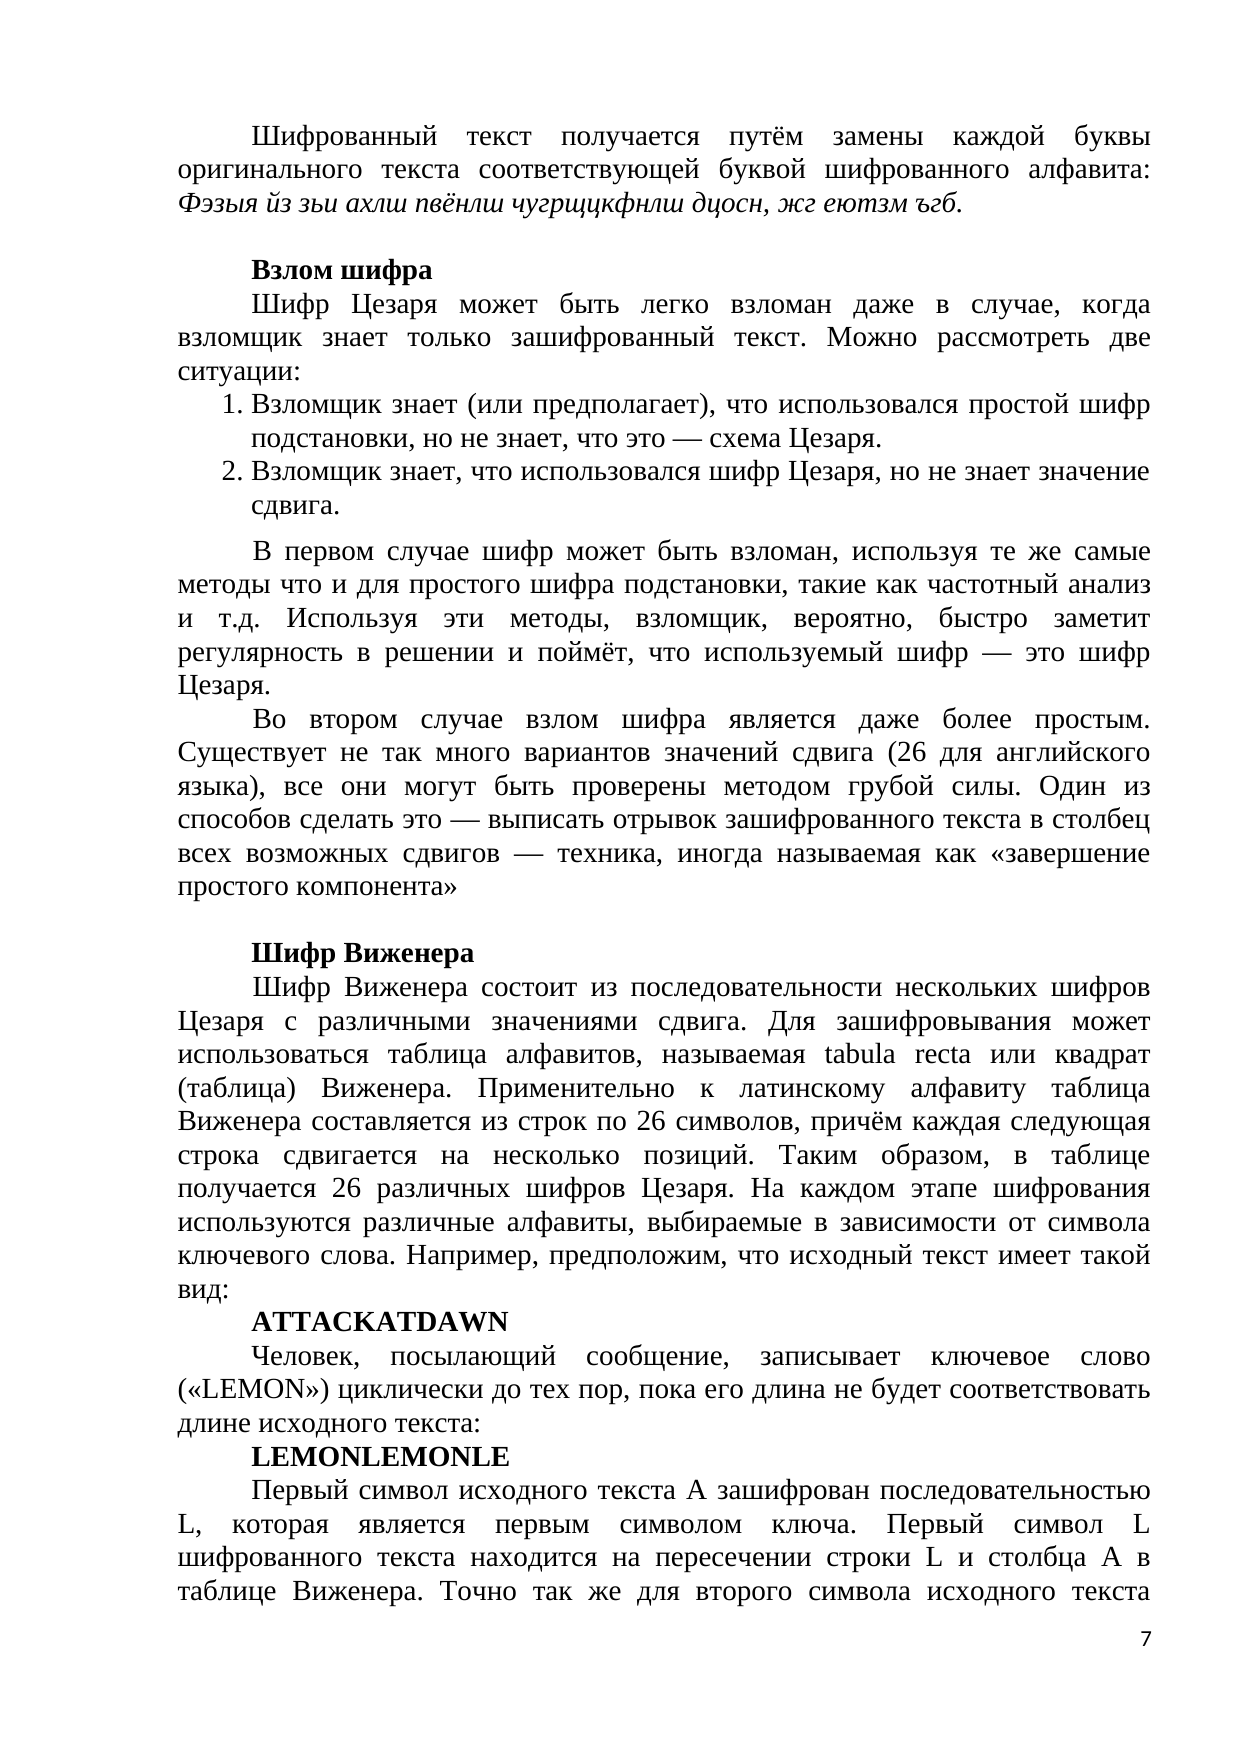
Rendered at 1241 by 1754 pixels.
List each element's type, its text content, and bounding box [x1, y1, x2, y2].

text Шифр Цезаря может быть легко взломан даже в случае, когда взломщик знает только зашифрованный текст. Можно рассмотреть две ситуации: [177, 286, 1152, 386]
text ATTACKATDAWN [177, 1304, 1152, 1338]
text Шифр Виженера состоит из последовательности нескольких шифров Цезаря с различными значениями сдвига. Для зашифровывания может использоваться таблица алфавитов, называемая tabula recta или квадрат (таблица) Виженера. Применительно к латинскому алфавиту таблица Виженера составляется из строк по 26 символов, причём каждая следующая строка сдвигается на несколько позиций. Таким образом, в таблице получается 26 различных шифров Цезаря. На каждом этапе шифрования используются различные алфавиты, выбираемые в зависимости от символа ключевого слова. Например, предположим, что исходный текст имеет такой вид: [177, 969, 1152, 1304]
text Человек, посылающий сообщение, записывает ключевое слово («LEMON») циклически до тех пор, пока его длина не будет соответствовать длине исходного текста: [177, 1338, 1152, 1439]
text LEMONLEMONLE [177, 1439, 1152, 1472]
list Взломщик знает (или предполагает), что использовался простой шифр подстановки, но не знает, что это — схема Цезаря. [221, 386, 1152, 453]
text Первый символ исходного текста A зашифрован последовательностью L, которая является первым символом ключа. Первый символ L шифрованного текста находится на пересечении строки L и столбца A в таблице Виженера. Точно так же для второго символа исходного текста [177, 1472, 1152, 1606]
text Шифрованный текст получается путём замены каждой буквы оригинального текста соответствующей буквой шифрованного алфавита: Фэзыя йз зьи ахлш пвёнлш чугрщцкфнлш дцосн, жг еютзм ъгб. [177, 118, 1152, 219]
list Взломщик знает, что использовался шифр Цезаря, но не знает значение сдвига. [221, 453, 1152, 521]
text Во втором случае взлом шифра является даже более простым. Существует не так много вариантов значений сдвига (26 для английского языка), все они могут быть проверены методом грубой силы. Один из способов сделать это — выписать отрывок зашифрованного текста в столбец всех возможных сдвигов — техника, иногда называемая как «завершение простого компонента» [177, 701, 1152, 902]
text В первом случае шифр может быть взломан, используя те же самые методы что и для простого шифра подстановки, такие как частотный анализ и т.д. Используя эти методы, взломщик, вероятно, быстро заметит регулярность в решении и поймёт, что используемый шифр — это шифр Цезаря. [177, 533, 1152, 701]
text Шифр Виженера [177, 936, 1152, 969]
text Взлом шифра [177, 252, 1152, 286]
